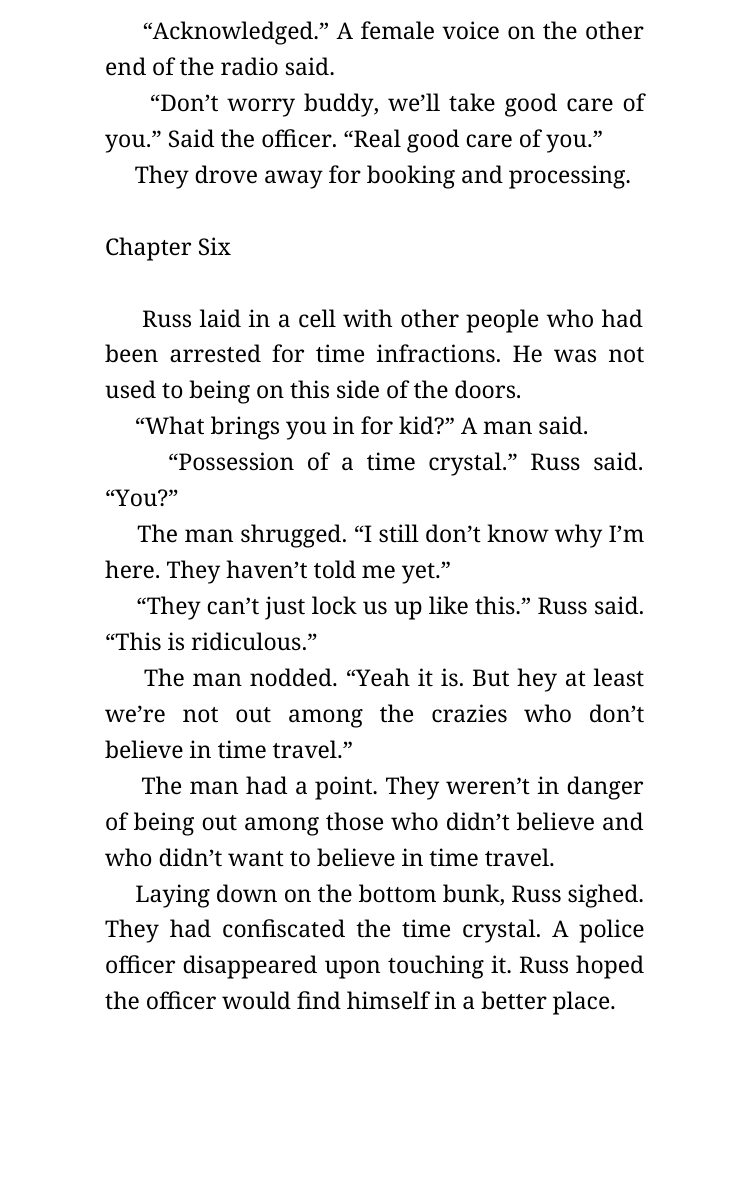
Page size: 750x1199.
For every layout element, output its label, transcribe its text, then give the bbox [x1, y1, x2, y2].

text “Possession of a time crystal.” Russ said. “You?” [105, 446, 645, 513]
text “They can’t just lock us up like this.” Russ said. “This is ridiculous.” [105, 590, 645, 657]
text “Acknowledged.” A female voice on the other end of the radio said. [105, 15, 645, 82]
text Russ laid in a cell with other people who had been arrested for time infractions. He was not used to being on this side of the doors. [105, 302, 645, 406]
text “Don’t worry buddy, we’ll take good care of you.” Said the officer. “Real good care of you.” [105, 87, 645, 154]
text Chapter Six [105, 231, 645, 262]
text The man nodded. “Yeah it is. But hey at least we’re not out among the crazies who don’t believe in time travel.” [105, 662, 645, 765]
text The man shrugged. “I still don’t know why I’m here. They haven’t told me yet.” [105, 518, 645, 585]
text Laying down on the bottom bunk, Russ sighed. They had confiscated the time crystal. A police officer disappeared upon touching it. Russ hoped the officer would find himself in a better place. [105, 877, 645, 1017]
text “What brings you in for kid?” A man said. [105, 410, 645, 442]
text They drove away for booking and processing. [105, 159, 645, 190]
text The man had a point. They weren’t in danger of being out among those who didn’t believe and who didn’t want to believe in time travel. [105, 770, 645, 873]
